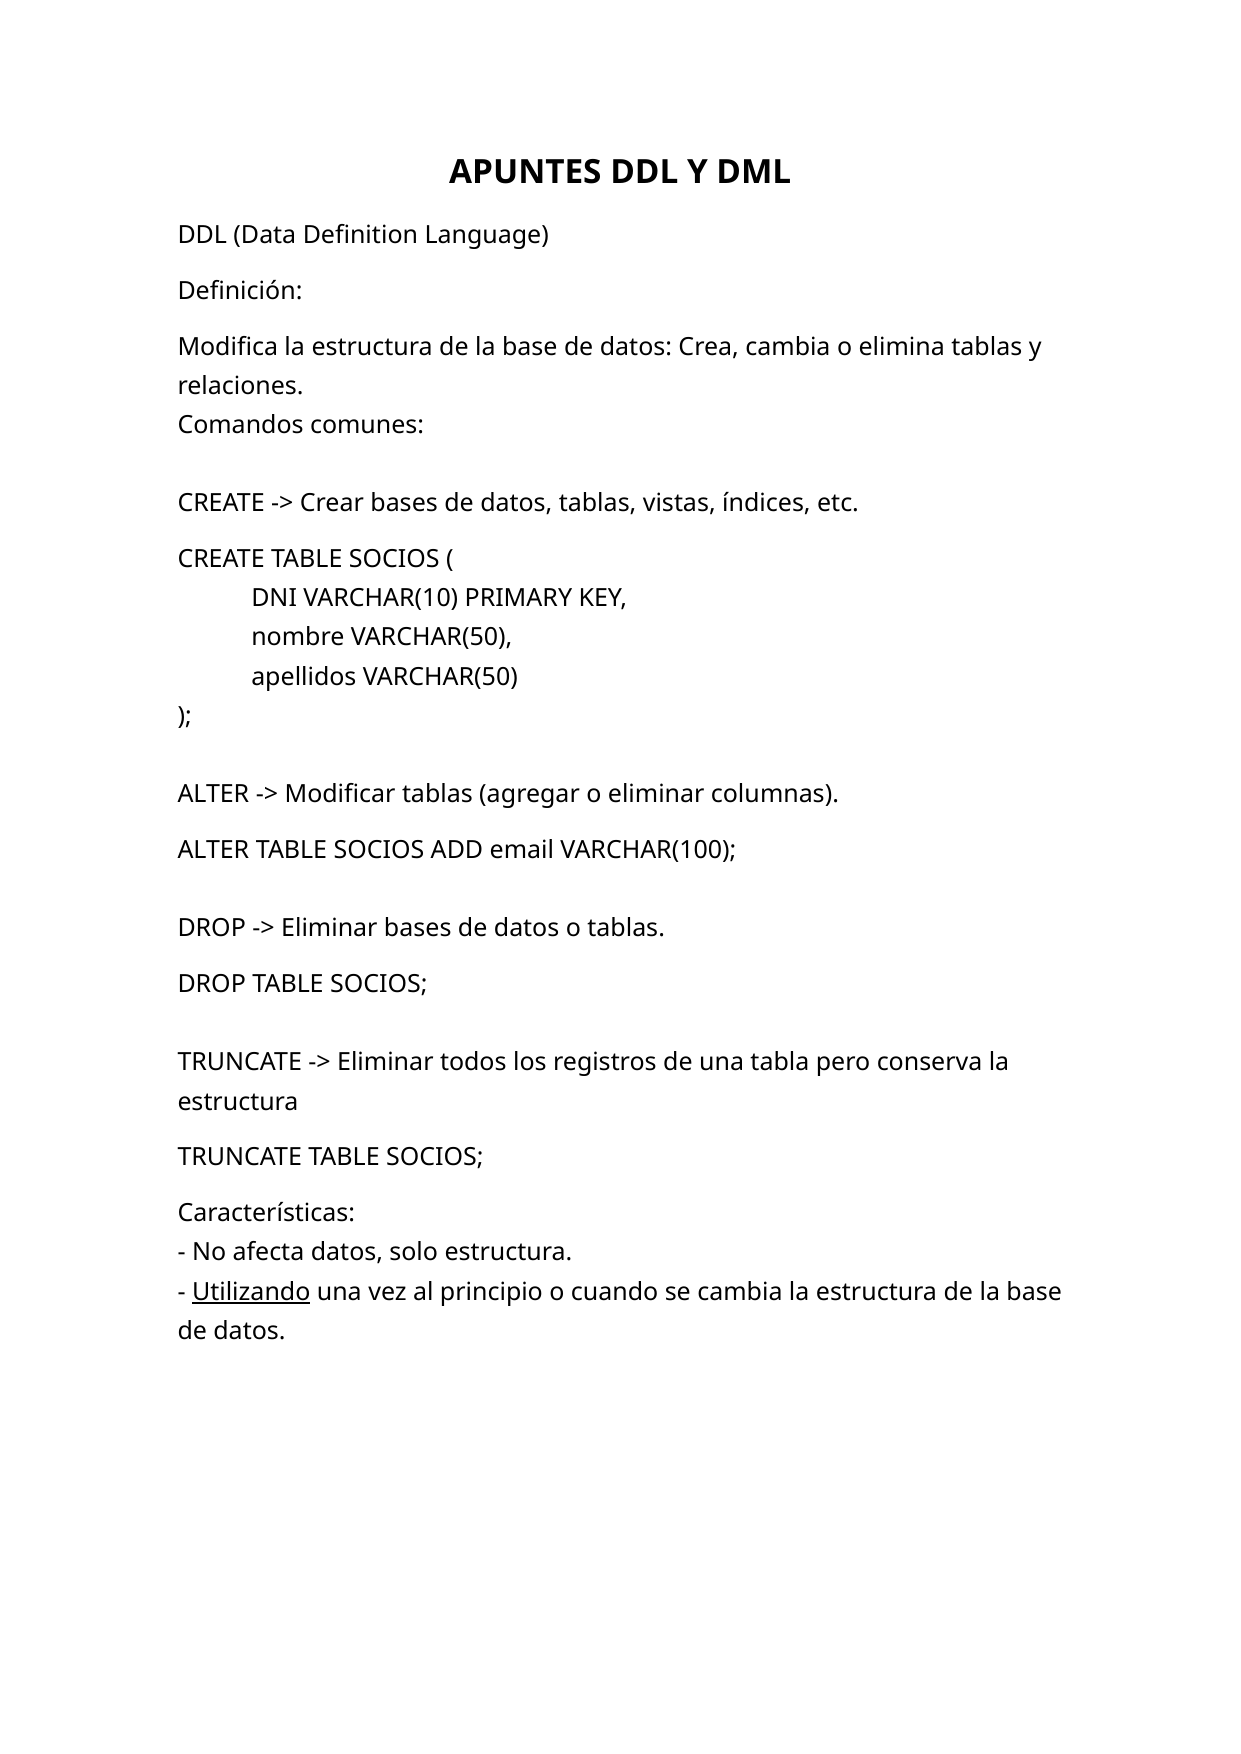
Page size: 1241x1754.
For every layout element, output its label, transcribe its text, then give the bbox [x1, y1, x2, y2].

text Definición: [177, 272, 1063, 306]
text Modifica la estructura de la base de datos: Crea, cambia o elimina tablas y relaciones. Comandos comunes: CREATE -> Crear bases de datos, tablas, vistas, índices, etc. [177, 328, 1063, 519]
text DDL (Data Definition Language) [177, 216, 1063, 251]
text TRUNCATE TABLE SOCIOS; [177, 1139, 1063, 1173]
text APUNTES DDL Y DML [177, 148, 1063, 193]
text CREATE TABLE SOCIOS ( DNI VARCHAR(10) PRIMARY KEY, nombre VARCHAR(50), apellidos VARCHAR(50) ); ALTER -> Modificar tablas (agregar o eliminar columnas). [177, 541, 1063, 810]
text Características: - No afecta datos, solo estructura. - Utilizando una vez al principio o cuando se cambia la estructura de la base de datos. [177, 1195, 1063, 1346]
text DROP TABLE SOCIOS; TRUNCATE -> Eliminar todos los registros de una tabla pero conserva la estructura [177, 966, 1063, 1117]
text ALTER TABLE SOCIOS ADD email VARCHAR(100); DROP -> Eliminar bases de datos o tablas. [177, 831, 1063, 944]
